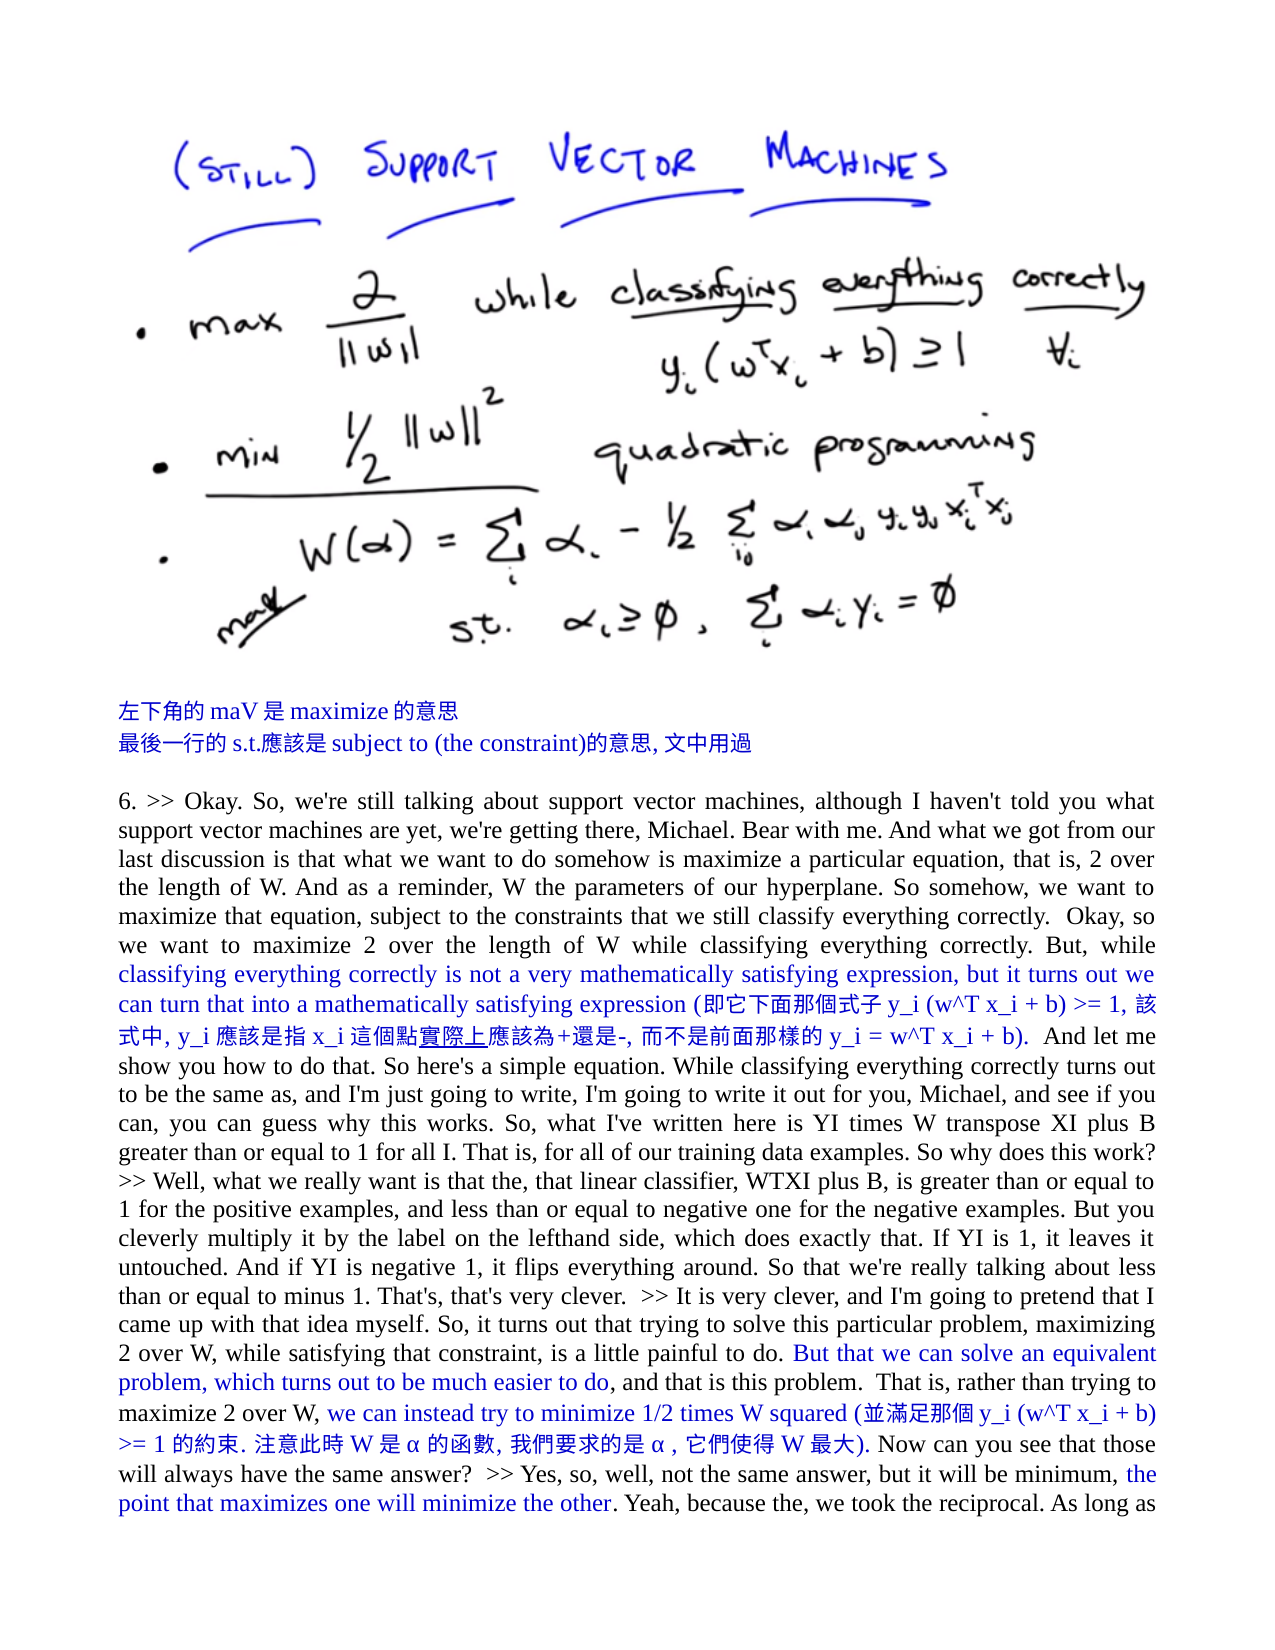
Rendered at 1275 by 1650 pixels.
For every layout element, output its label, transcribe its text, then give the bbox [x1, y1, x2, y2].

picture [118, 118, 1157, 666]
text 6. >> Okay. So, we're still talking about support vector machines, although I haven't told you what support vector machines are yet, we're getting there, Michael. Bear with me. And what we got from our last discussion is that what we want to do somehow is maximize a particular equation, that is, 2 over the length of W. And as a reminder, W the parameters of our hyperplane. So somehow, we want to maximize that equation, subject to the constraints that we still classify everything correctly. Okay, so we want to maximize 2 over the length of W while classifying everything correctly. But, while classifying everything correctly is not a very mathematically satisfying expression, but it turns out we can turn that into a mathematically satisfying expression (即它下面那個式子y_i (w^T x_i + b) >= 1, 該式中, y_i應該是指x_i這個點實際上應該為+還是-, 而不是前面那樣的y_i = w^T x_i + b). And let me show you how to do that. So here's a simple equation. While classifying everything correctly turns out to be the same as, and I'm just going to write, I'm going to write it out for you, Michael, and see if you can, you can guess why this works. So, what I've written here is YI times W transpose XI plus B greater than or equal to 1 for all I. That is, for all of our training data examples. So why does this work? >> Well, what we really want is that the, that linear classifier, WTXI plus B, is greater than or equal to 1 for the positive examples, and less than or equal to negative one for the negative examples. But you cleverly multiply it by the label on the lefthand side, which does exactly that. If YI is 1, it leaves it untouched. And if YI is negative 1, it flips everything around. So that we're really talking about less than or equal to minus 1. That's, that's very clever. >> It is very clever, and I'm going to pretend that I came up with that idea myself. So, it turns out that trying to solve this particular problem, maximizing 2 over W, while satisfying that constraint, is a little painful to do. But that we can solve an equivalent problem, which turns out to be much easier to do, and that is this problem. That is, rather than trying to maximize 2 over W, we can instead try to minimize 1/2 times W squared (並滿足那個y_i (w^T x_i + b) >= 1的約束. 注意此時W是α 的函數, 我們要求的是α , 它們使得W最大). Now can you see that those will always have the same answer? >> Yes, so, well, not the same answer, but it will be minimum, the point that maximizes one will minimize the other. Yeah, because the, we took the reciprocal. As long as [118, 786, 1157, 1517]
text 最後一行的 s.t.應該是subject to (the constraint)的意思, 文中用過 [118, 726, 1157, 757]
text 左下角的maV是maximize的意思 [118, 694, 1157, 726]
